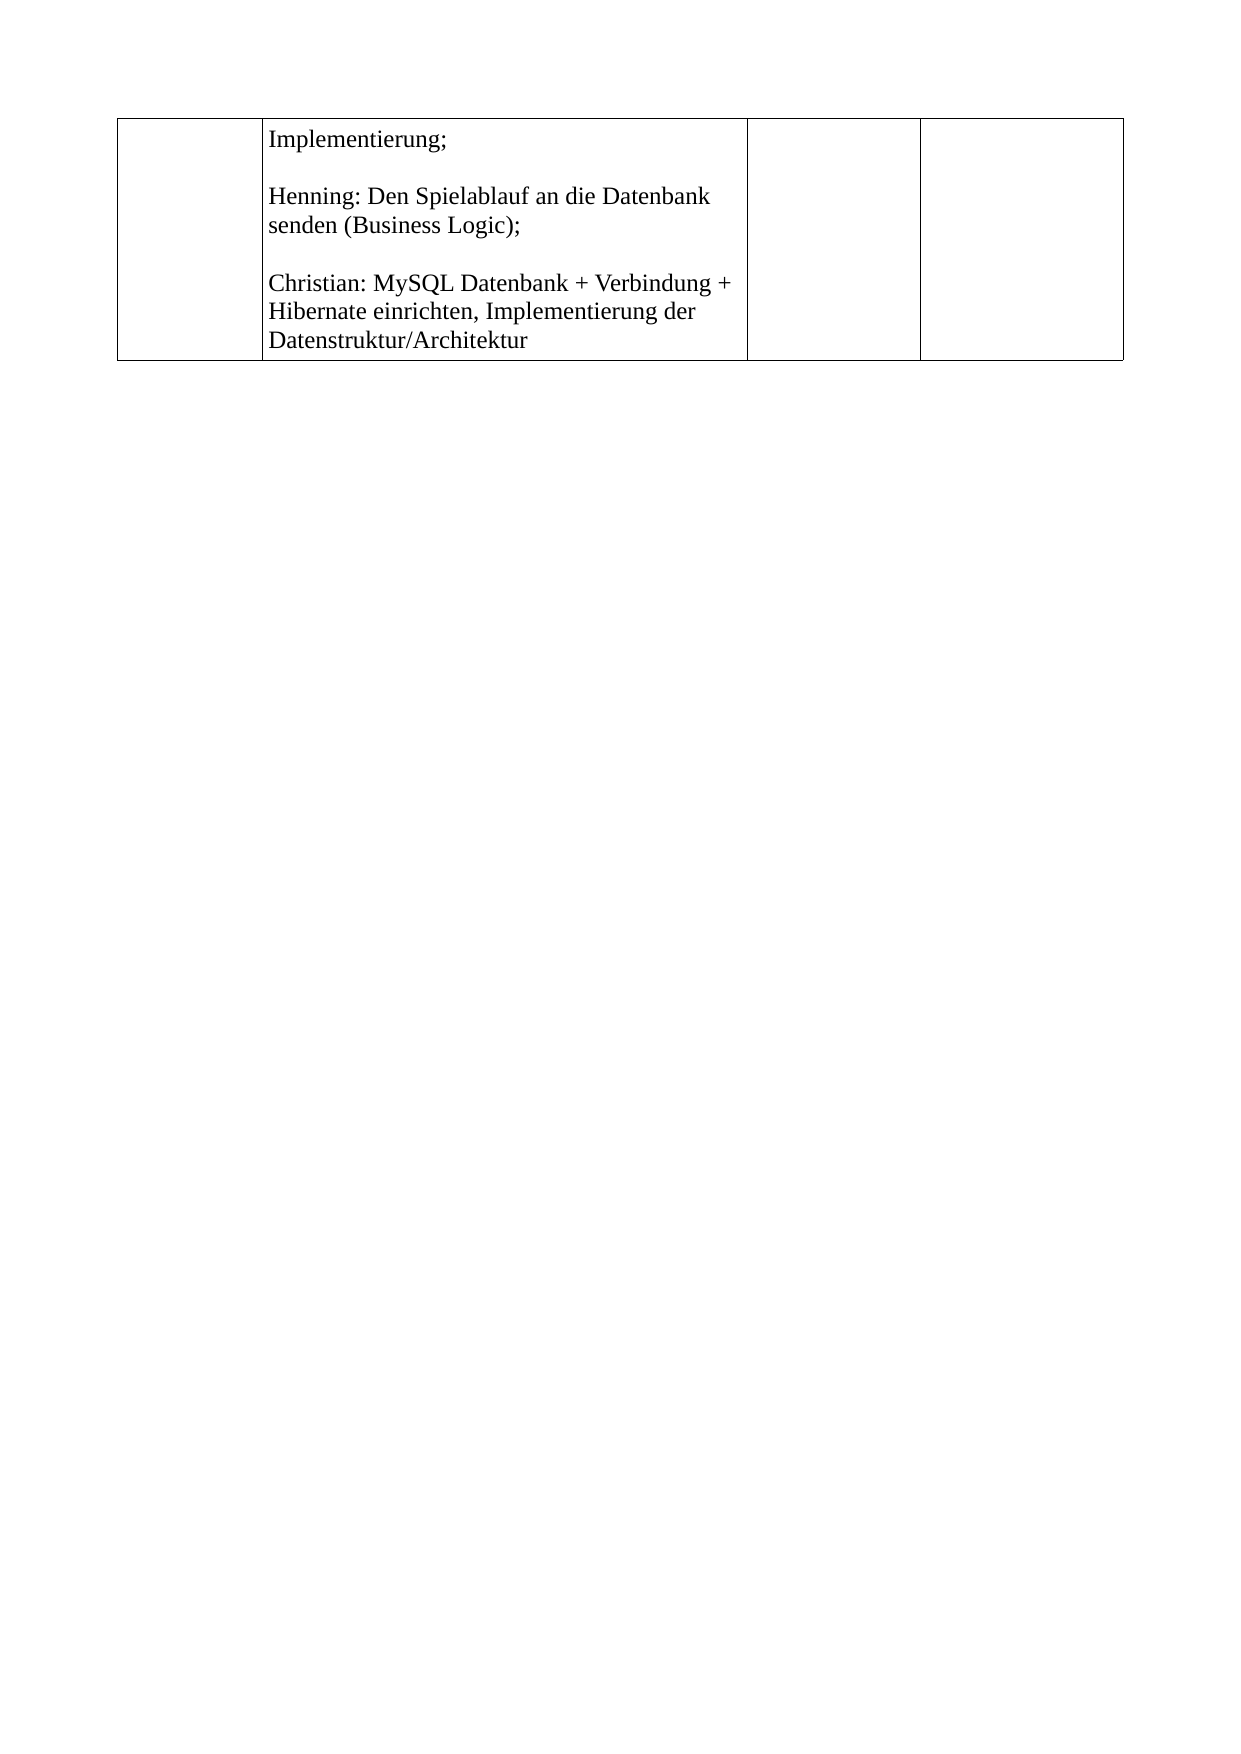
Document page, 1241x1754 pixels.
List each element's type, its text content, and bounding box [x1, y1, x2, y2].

table_cell [118, 119, 262, 360]
table_cell [748, 119, 920, 360]
table_cell [921, 119, 1123, 360]
table_cell Implementierung; Henning: Den Spielablauf an die Datenbank senden (Business Logic); Christian: MySQL Datenbank + Verbindung + Hibernate einrichten, Implementierung der Datenstruktur/Architektur [263, 119, 747, 360]
